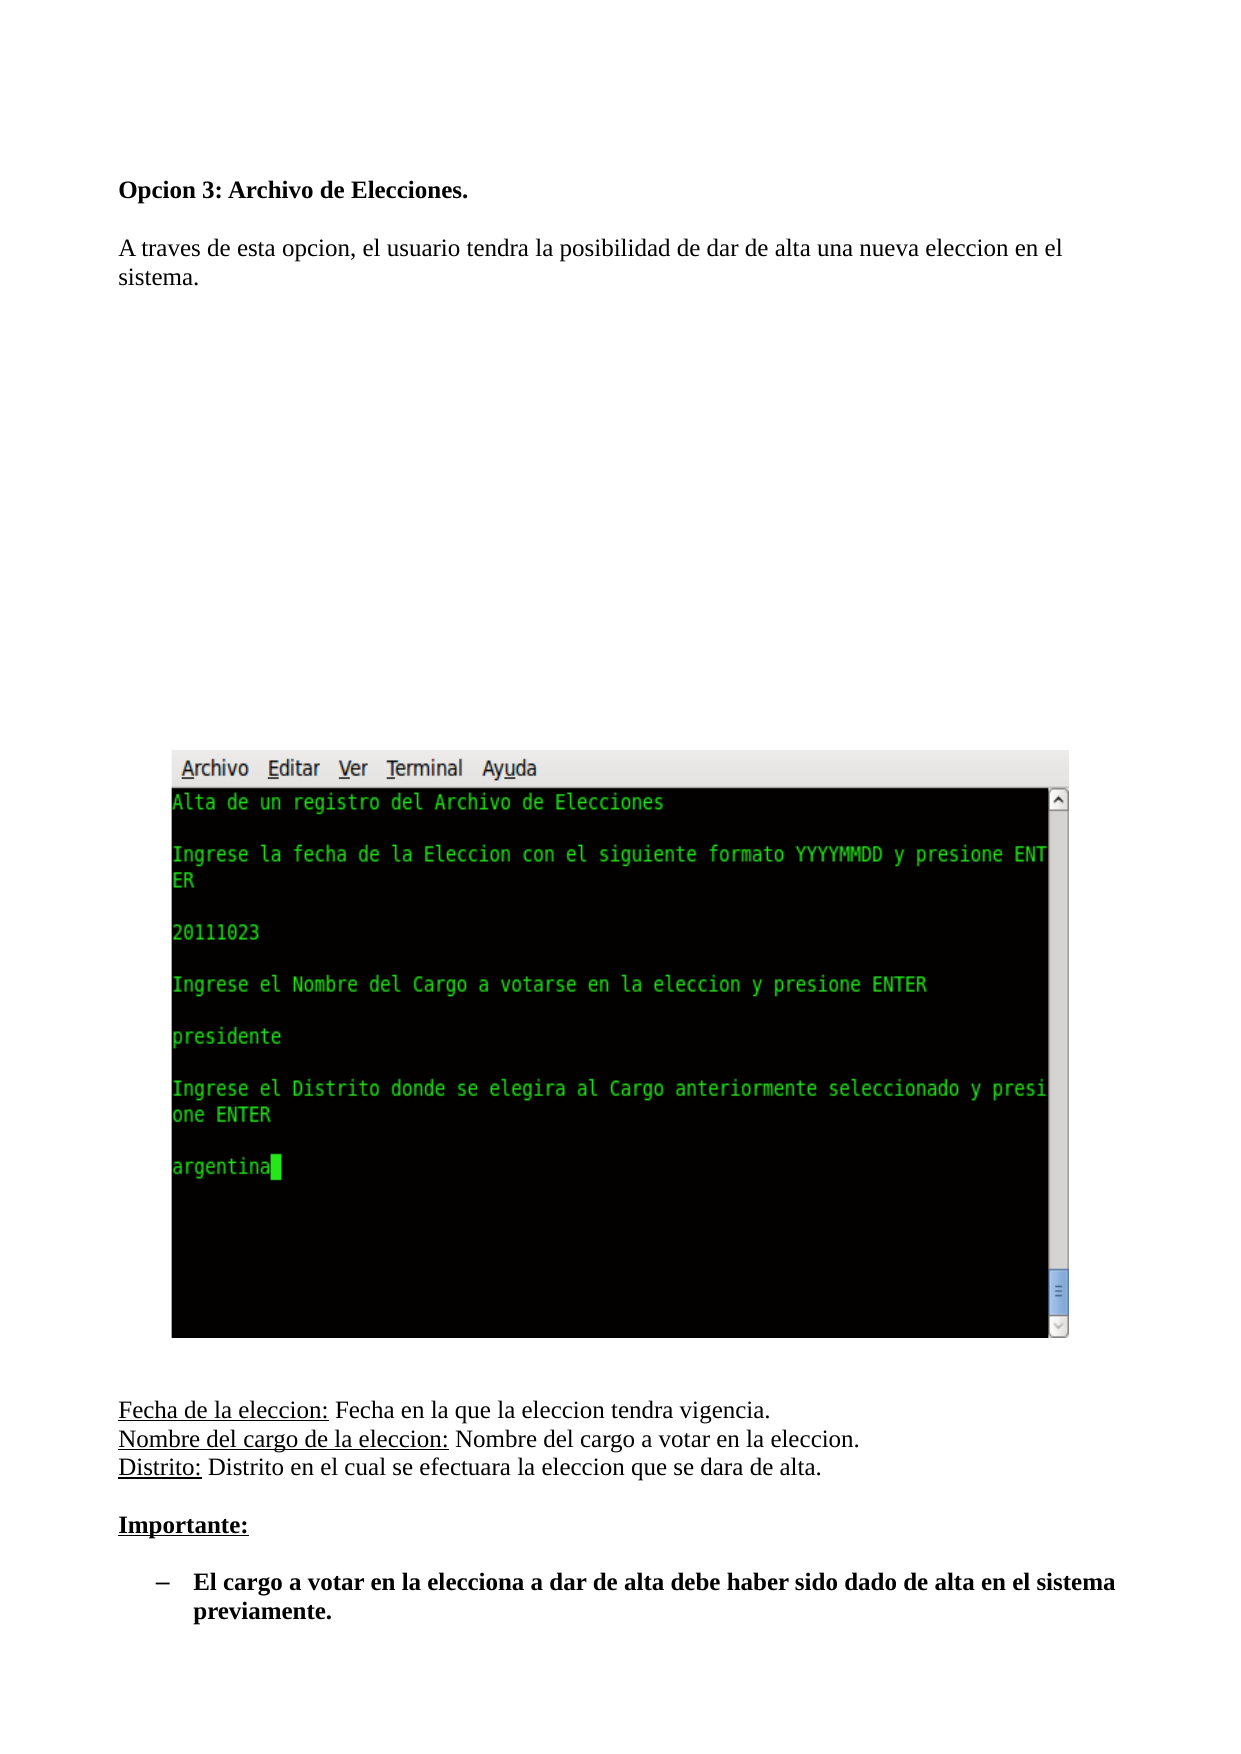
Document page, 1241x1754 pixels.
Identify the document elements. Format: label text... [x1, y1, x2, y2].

list El cargo a votar en la elecciona a dar de alta debe haber sido dado de alta en el sistema previamente. [156, 1567, 1122, 1625]
text A traves de esta opcion, el usuario tendra la posibilidad de dar de alta una nueva eleccion en el sistema. [118, 233, 1122, 291]
text Nombre del cargo de la eleccion: Nombre del cargo a votar en la eleccion. [118, 1424, 1122, 1452]
text Distrito: Distrito en el cual se efectuara la eleccion que se dara de alta. [118, 1452, 1122, 1481]
text Fecha de la eleccion: Fecha en la que la eleccion tendra vigencia. [118, 1395, 1122, 1424]
text Importante: [118, 1510, 1122, 1539]
text Opcion 3: Archivo de Elecciones. [118, 176, 1122, 204]
picture [171, 750, 1069, 1338]
